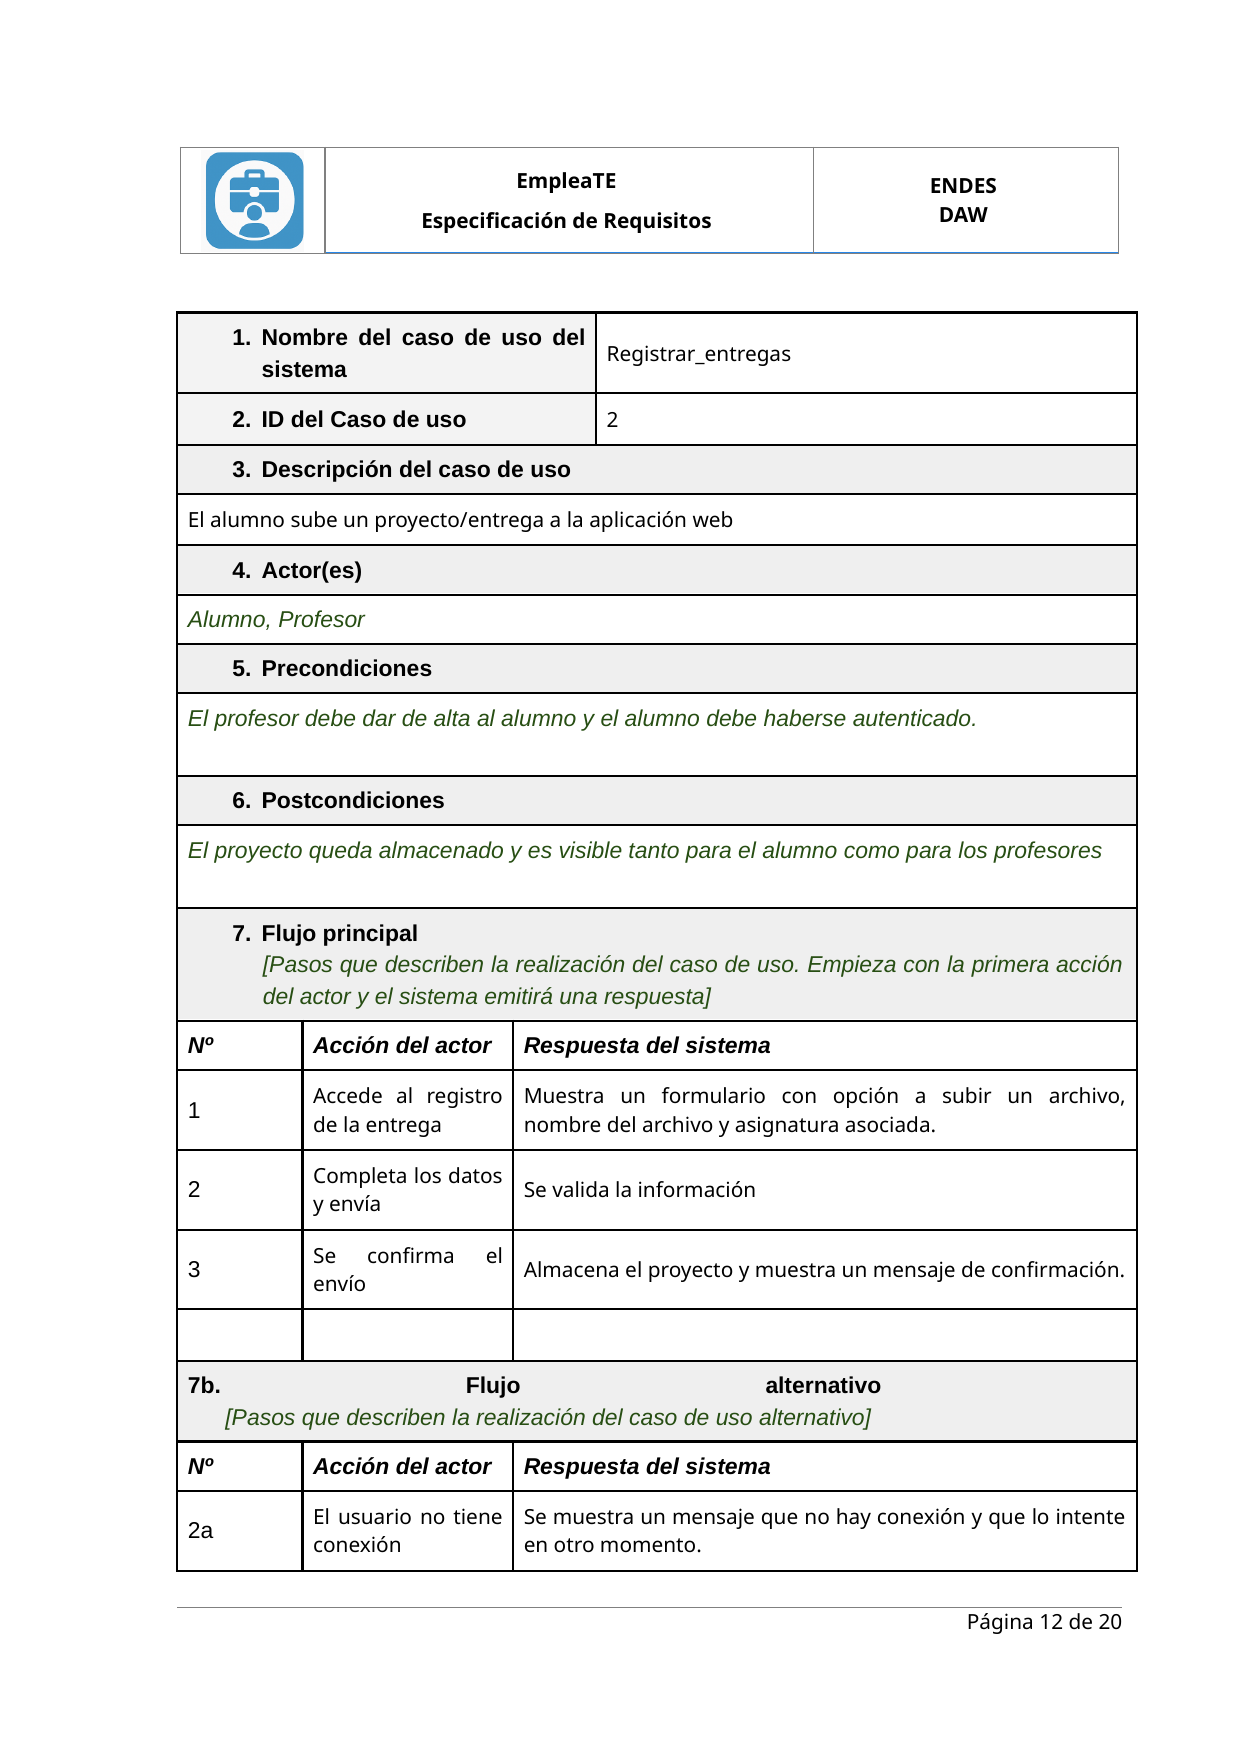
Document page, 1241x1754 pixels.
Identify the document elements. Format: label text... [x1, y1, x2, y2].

table_cell [304, 1310, 512, 1359]
table_cell Descripción del caso de uso [178, 446, 1136, 493]
table_cell Respuesta del sistema [514, 1443, 1136, 1490]
table_cell El proyecto queda almacenado y es visible tanto para el alumno como para los profesores [178, 826, 1136, 907]
table_cell 3 [178, 1231, 301, 1308]
table_cell Acción del actor [304, 1443, 512, 1490]
table_cell 2 [178, 1151, 301, 1228]
table_cell Almacena el proyecto y muestra un mensaje de confirmación. [514, 1231, 1136, 1308]
table_cell Flujo principal [Pasos que describen la realización del caso de uso. Empieza con la primera acción del actor y el sistema emitirá una respuesta] [178, 909, 1136, 1019]
picture [201, 150, 304, 252]
table_cell Precondiciones [178, 645, 1136, 692]
table_cell Se confirma el envío [304, 1231, 512, 1308]
table_cell El alumno sube un proyecto/entrega a la aplicación web [178, 495, 1136, 544]
table_cell [514, 1310, 1136, 1359]
table_cell 2 [597, 394, 1136, 444]
table_cell Se muestra un mensaje que no hay conexión y que lo intente en otro momento. [514, 1492, 1136, 1569]
table_cell Actor(es) [178, 546, 1136, 593]
table_cell 2a [178, 1492, 301, 1569]
table_cell Respuesta del sistema [514, 1022, 1136, 1069]
table_cell Completa los datos y envía [304, 1151, 512, 1228]
table_header Nombre del caso de uso del sistema [178, 314, 595, 392]
table_header Registrar_entregas [597, 314, 1136, 392]
table_cell Se valida la información [514, 1151, 1136, 1228]
table_cell El usuario no tiene conexión [304, 1492, 512, 1569]
table_cell Accede al registro de la entrega [304, 1071, 512, 1149]
table_cell ID del Caso de uso [178, 394, 595, 444]
table_cell Postcondiciones [178, 777, 1136, 824]
table_cell Acción del actor [304, 1022, 512, 1069]
table_cell 7b. Flujo alternativo [Pasos que describen la realización del caso de uso alternativo] [178, 1362, 1136, 1440]
table_cell Alumno, Profesor [178, 596, 1136, 643]
table_cell Nº [178, 1022, 301, 1069]
table_cell 1 [178, 1071, 301, 1149]
table_cell Nº [178, 1443, 301, 1490]
table_cell El profesor debe dar de alta al alumno y el alumno debe haberse autenticado. [178, 694, 1136, 775]
table_cell Muestra un formulario con opción a subir un archivo, nombre del archivo y asignatura asociada. [514, 1071, 1136, 1149]
table_cell [178, 1310, 301, 1359]
